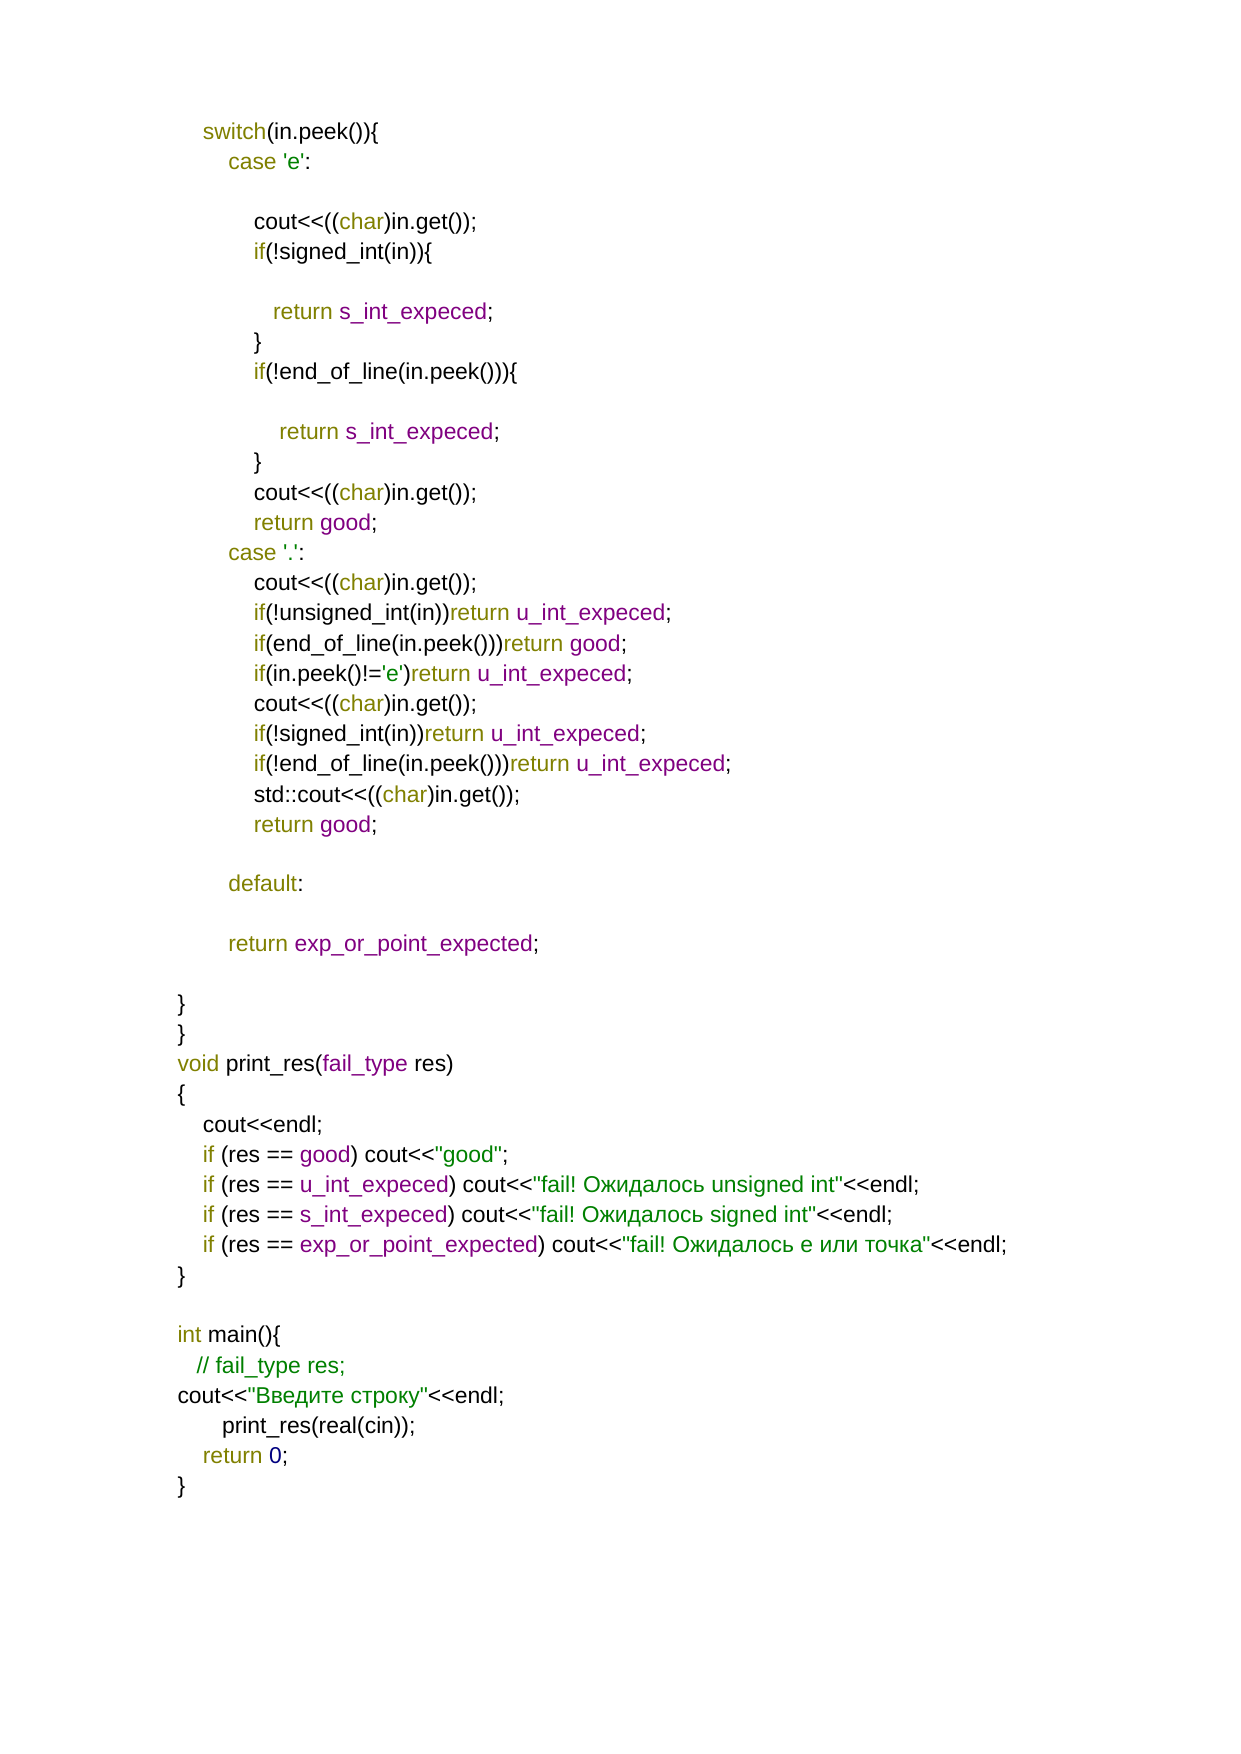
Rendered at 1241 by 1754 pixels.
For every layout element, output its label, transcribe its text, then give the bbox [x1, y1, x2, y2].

text } [177, 448, 1152, 474]
text case 'e': [177, 148, 1152, 175]
text if (res == s_int_expeced) cout<<"fail! Ожидалось signed int"<<endl; [177, 1201, 1152, 1228]
text int main(){ [177, 1321, 1152, 1348]
text case '.': [177, 539, 1152, 565]
text if(!signed_int(in))return u_int_expeced; [177, 720, 1152, 746]
text std::cout<<((char)in.get()); [177, 781, 1152, 807]
text default: [177, 870, 1152, 897]
text } [177, 328, 1152, 354]
text { [177, 1080, 1152, 1107]
text } [177, 1472, 1152, 1499]
text if (res == u_int_expeced) cout<<"fail! Ожидалось unsigned int"<<endl; [177, 1171, 1152, 1197]
text // fail_type res; [177, 1352, 1152, 1378]
text if(!signed_int(in)){ [177, 238, 1152, 264]
text } [177, 1262, 1152, 1288]
text return exp_or_point_expected; [177, 930, 1152, 956]
text cout<<endl; [177, 1111, 1152, 1137]
text if(!end_of_line(in.peek()))return u_int_expeced; [177, 750, 1152, 777]
text cout<<"Введите строку"<<endl; [177, 1382, 1152, 1408]
text } [177, 1020, 1152, 1046]
text if(end_of_line(in.peek()))return good; [177, 629, 1152, 656]
text cout<<((char)in.get()); [177, 208, 1152, 234]
text return good; [177, 811, 1152, 837]
text return good; [177, 509, 1152, 535]
text cout<<((char)in.get()); [177, 690, 1152, 716]
text void print_res(fail_type res) [177, 1050, 1152, 1077]
text cout<<((char)in.get()); [177, 569, 1152, 595]
text return 0; [177, 1442, 1152, 1468]
text switch(in.peek()){ [177, 118, 1152, 144]
text if (res == exp_or_point_expected) cout<<"fail! Ожидалось e или точка"<<endl; [177, 1231, 1152, 1258]
text print_res(real(cin)); [177, 1412, 1152, 1438]
text } [177, 990, 1152, 1016]
text return s_int_expeced; [177, 418, 1152, 444]
text if (res == good) cout<<"good"; [177, 1141, 1152, 1167]
text cout<<((char)in.get()); [177, 478, 1152, 505]
text if(in.peek()!='e')return u_int_expeced; [177, 660, 1152, 686]
text if(!unsigned_int(in))return u_int_expeced; [177, 599, 1152, 626]
text if(!end_of_line(in.peek())){ [177, 358, 1152, 385]
text return s_int_expeced; [177, 298, 1152, 324]
